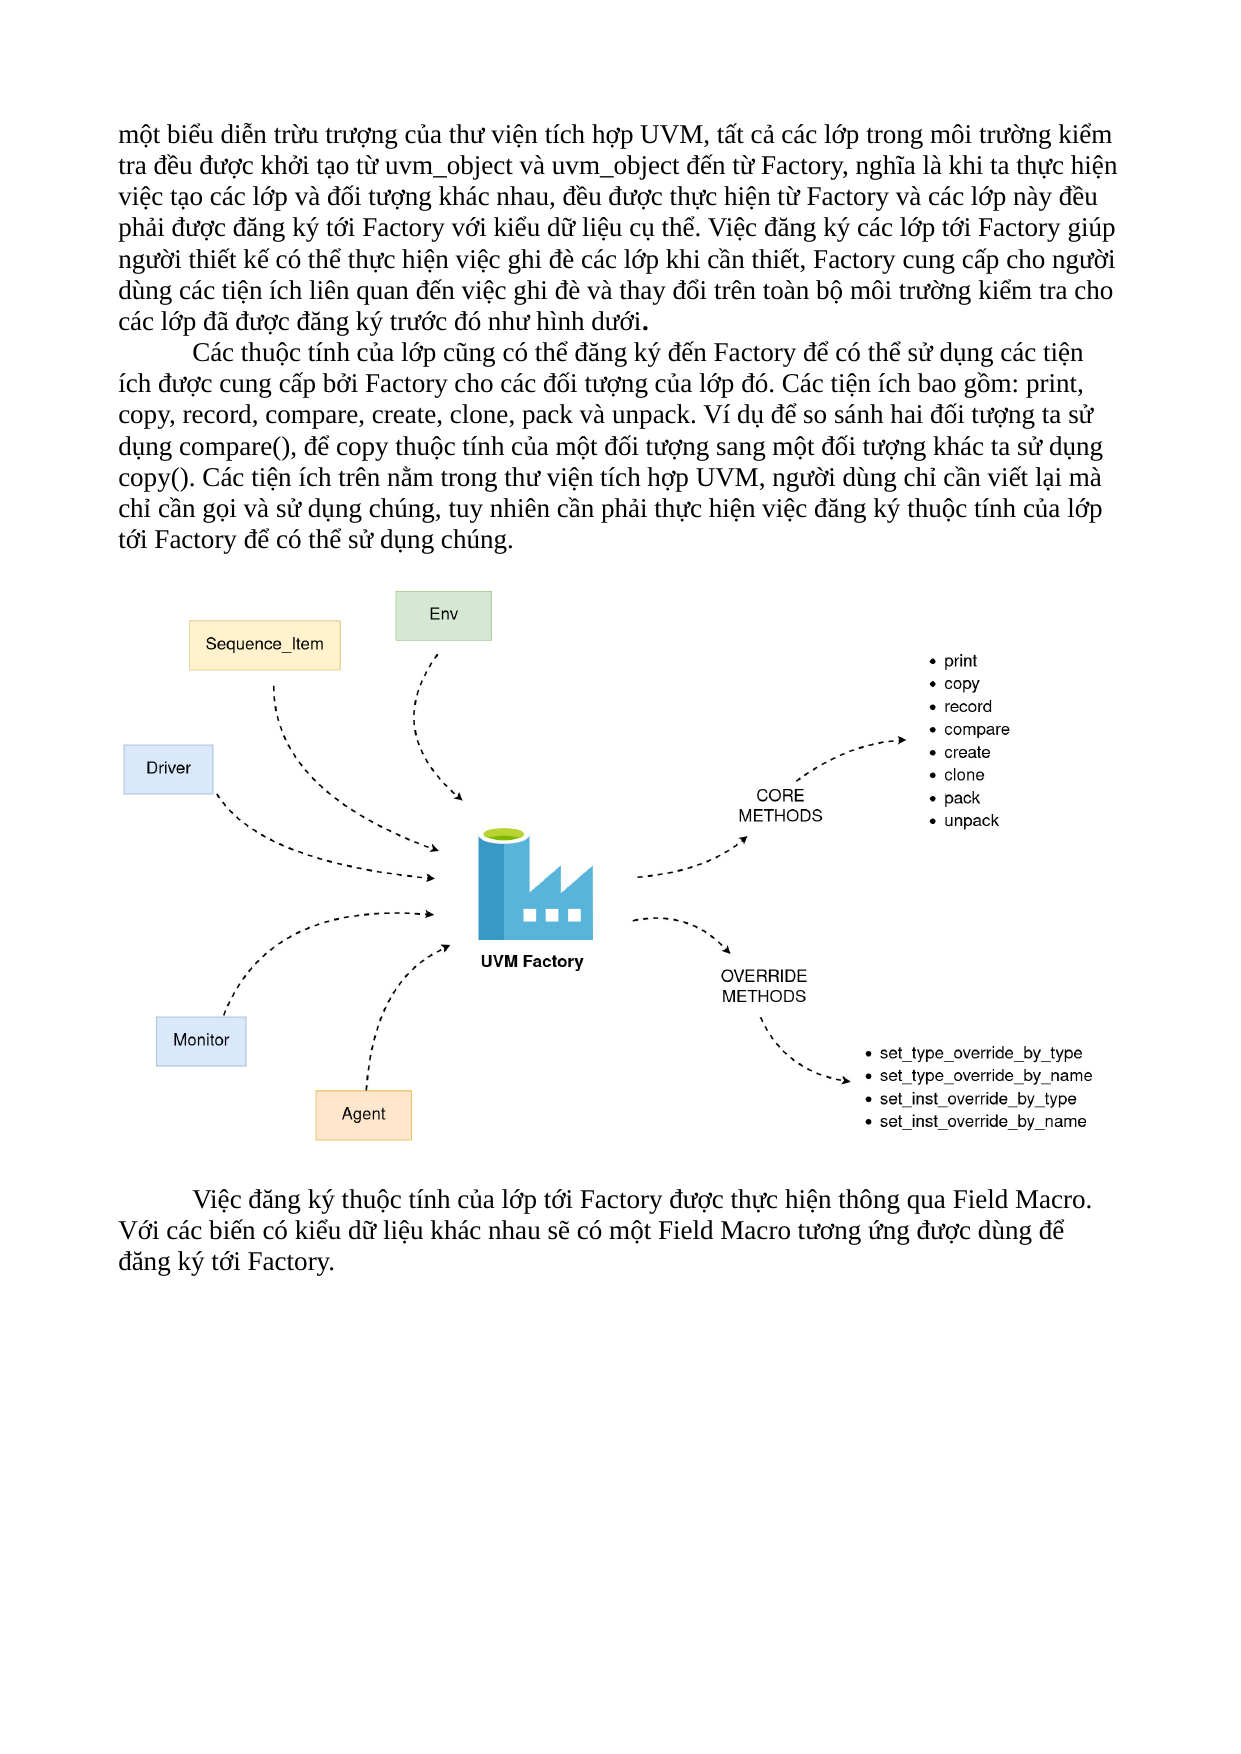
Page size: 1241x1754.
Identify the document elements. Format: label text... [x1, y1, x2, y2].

text một biểu diễn trừu trượng của thư viện tích hợp UVM, tất cả các lớp trong môi trường kiểm tra đều được khởi tạo từ uvm_object và uvm_object đến từ Factory, nghĩa là khi ta thực hiện việc tạo các lớp và đối tượng khác nhau, đều được thực hiện từ Factory và các lớp này đều phải được đăng ký tới Factory với kiểu dữ liệu cụ thể. Việc đăng ký các lớp tới Factory giúp người thiết kế có thể thực hiện việc ghi đè các lớp khi cần thiết, Factory cung cấp cho người dùng các tiện ích liên quan đến việc ghi đè và thay đổi trên toàn bộ môi trường kiểm tra cho các lớp đã được đăng ký trước đó như hình dưới. [118, 118, 1122, 336]
text Các thuộc tính của lớp cũng có thể đăng ký đến Factory để có thể sử dụng các tiện ích được cung cấp bởi Factory cho các đối tượng của lớp đó. Các tiện ích bao gồm: print, copy, record, compare, create, clone, pack và unpack. Ví dụ để so sánh hai đối tượng ta sử dụng compare(), để copy thuộc tính của một đối tượng sang một đối tượng khác ta sử dụng copy(). Các tiện ích trên nằm trong thư viện tích hợp UVM, người dùng chỉ cần viết lại mà chỉ cần gọi và sử dụng chúng, tuy nhiên cần phải thực hiện việc đăng ký thuộc tính của lớp tới Factory để có thể sử dụng chúng. [118, 336, 1122, 554]
text Việc đăng ký thuộc tính của lớp tới Factory được thực hiện thông qua Field Macro. Với các biến có kiểu dữ liệu khác nhau sẽ có một Field Macro tương ứng được dùng để đăng ký tới Factory. [118, 1183, 1122, 1277]
picture [118, 585, 1123, 1152]
